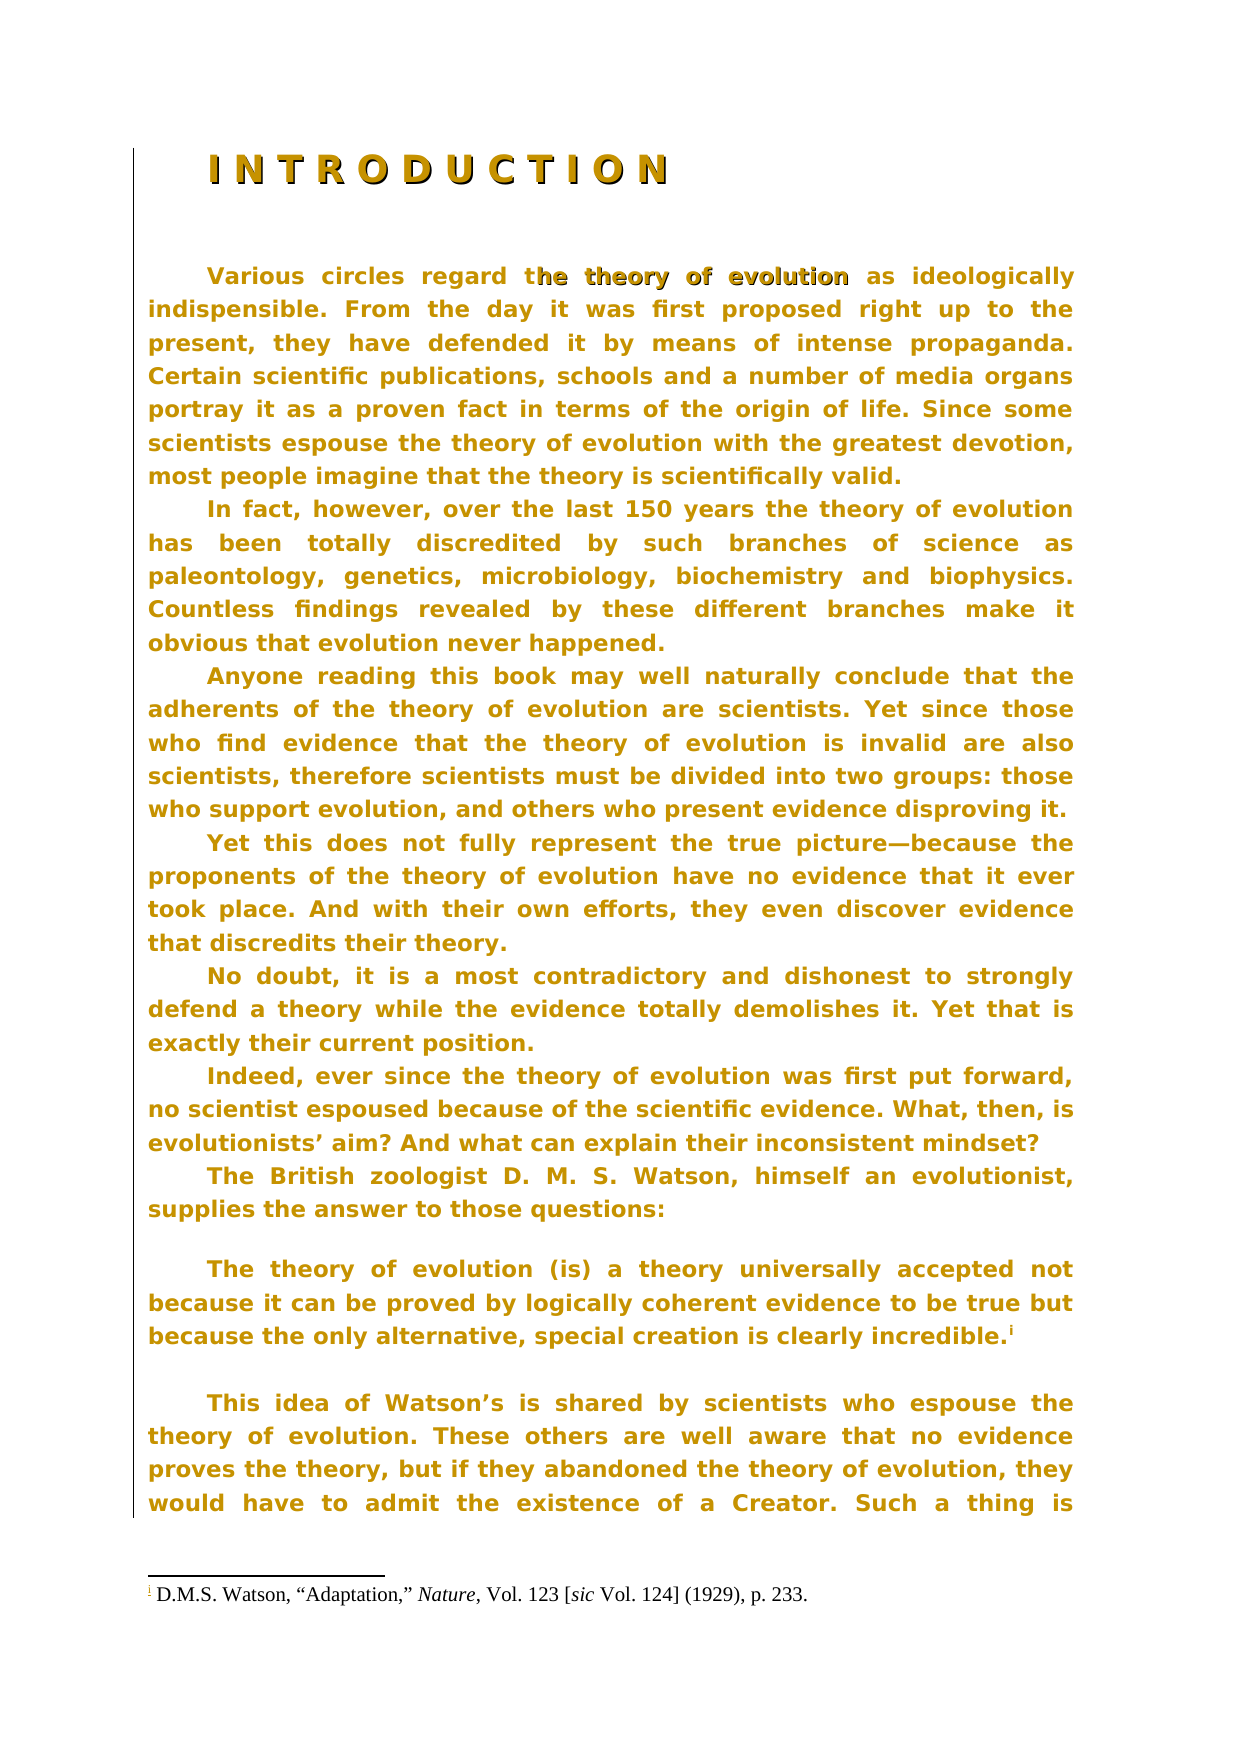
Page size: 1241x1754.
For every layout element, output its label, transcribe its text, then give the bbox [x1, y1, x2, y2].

text The British zoologist D. M. S. Watson, himself an evolutionist, supplies the answer to those questions: [148, 1158, 1075, 1224]
text D.M.S. Watson, “Adaptation,” Nature, Vol. 123 [sic Vol. 124] (1929), p. 233. [148, 1582, 1093, 1606]
text No doubt, it is a most contradictory and dishonest to strongly defend a theory while the evidence totally demolishes it. Yet that is exactly their current position. [148, 958, 1075, 1058]
text Yet this does not fully represent the true picture—because the proponents of the theory of evolution have no evidence that it ever took place. And with their own efforts, they even discover evidence that discredits their theory. [148, 824, 1075, 958]
text The theory of evolution (is) a theory universally accepted not because it can be proved by logically coherent evidence to be true but because the only alternative, special creation is clearly incredible. [148, 1251, 1075, 1351]
text Indeed, ever since the theory of evolution was first put forward, no scientist espoused because of the scientific evidence. What, then, is evolutionists’ aim? And what can explain their inconsistent mindset? [148, 1058, 1075, 1158]
text This idea of Watson’s is shared by scientists who espouse the theory of evolution. These others are well aware that no evidence proves the theory, but if they abandoned the theory of evolution, they would have to admit the existence of a Creator. Such a thing is [148, 1384, 1075, 1518]
text INTRODUCTION [148, 148, 1075, 191]
text Anyone reading this book may well naturally conclude that the adherents of the theory of evolution are scientists. Yet since those who find evidence that the theory of evolution is invalid are also scientists, therefore scientists must be divided into two groups: those who support evolution, and others who present evidence disproving it. [148, 658, 1075, 824]
text In fact, however, over the last 150 years the theory of evolution has been totally discredited by such branches of science as paleontology, genetics, microbiology, biochemistry and biophysics. Countless findings revealed by these different branches make it obvious that evolution never happened. [148, 491, 1075, 658]
text Various circles regard the theory of evolution as ideologically indispensible. From the day it was first proposed right up to the present, they have defended it by means of intense propaganda. Certain scientific publications, schools and a number of media organs portray it as a proven fact in terms of the origin of life. Since some scientists espouse the theory of evolution with the greatest devotion, most people imagine that the theory is scientifically valid. [148, 258, 1075, 491]
